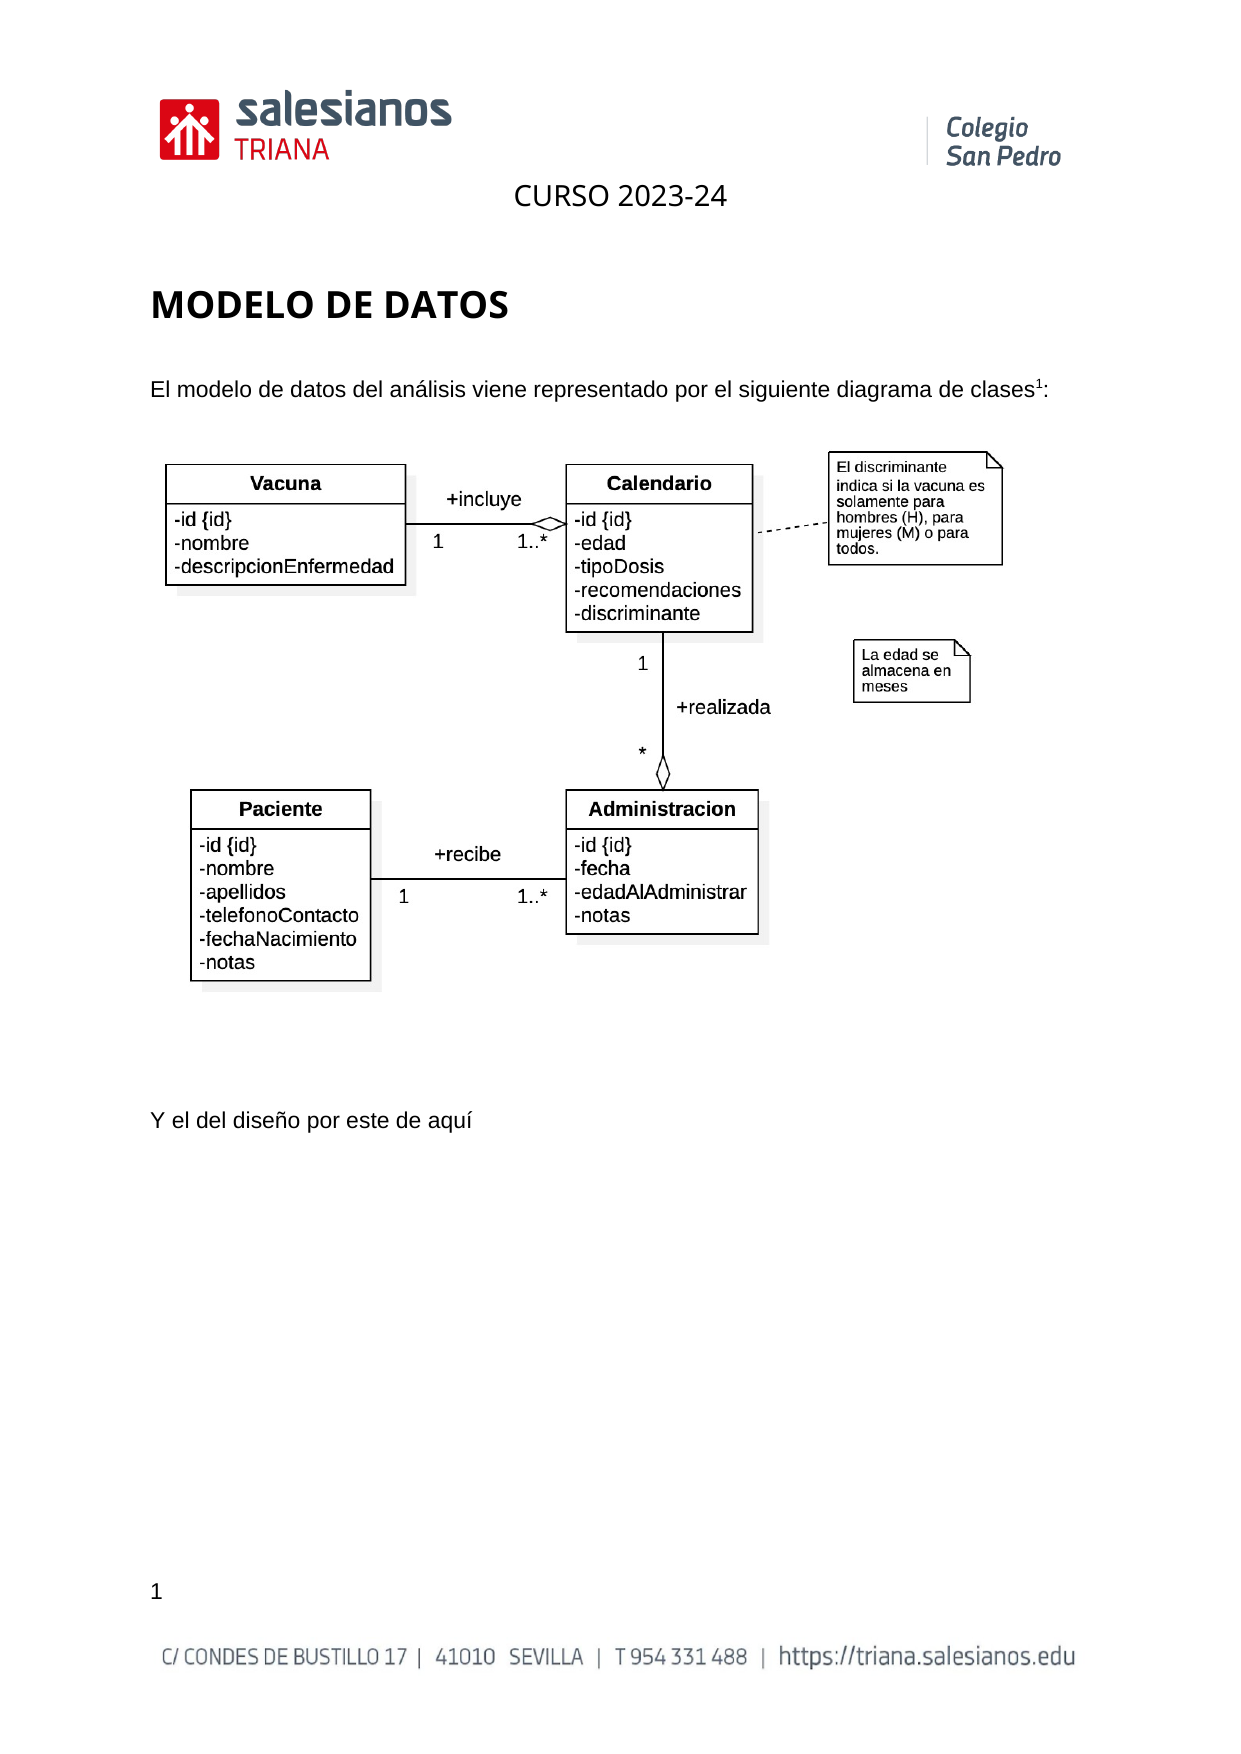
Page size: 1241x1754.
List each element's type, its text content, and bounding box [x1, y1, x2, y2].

picture [905, 101, 1091, 184]
text El modelo de datos del análisis viene representado por el siguiente diagrama de clases: [150, 376, 1090, 402]
text CURSO 2023-24 [150, 175, 1090, 215]
picture [150, 1633, 1091, 1676]
subtitle MODELO DE DATOS [150, 279, 1090, 330]
text Y el del diseño por este de aquí [150, 1107, 1090, 1133]
picture [150, 75, 457, 172]
picture [150, 436, 1066, 1043]
